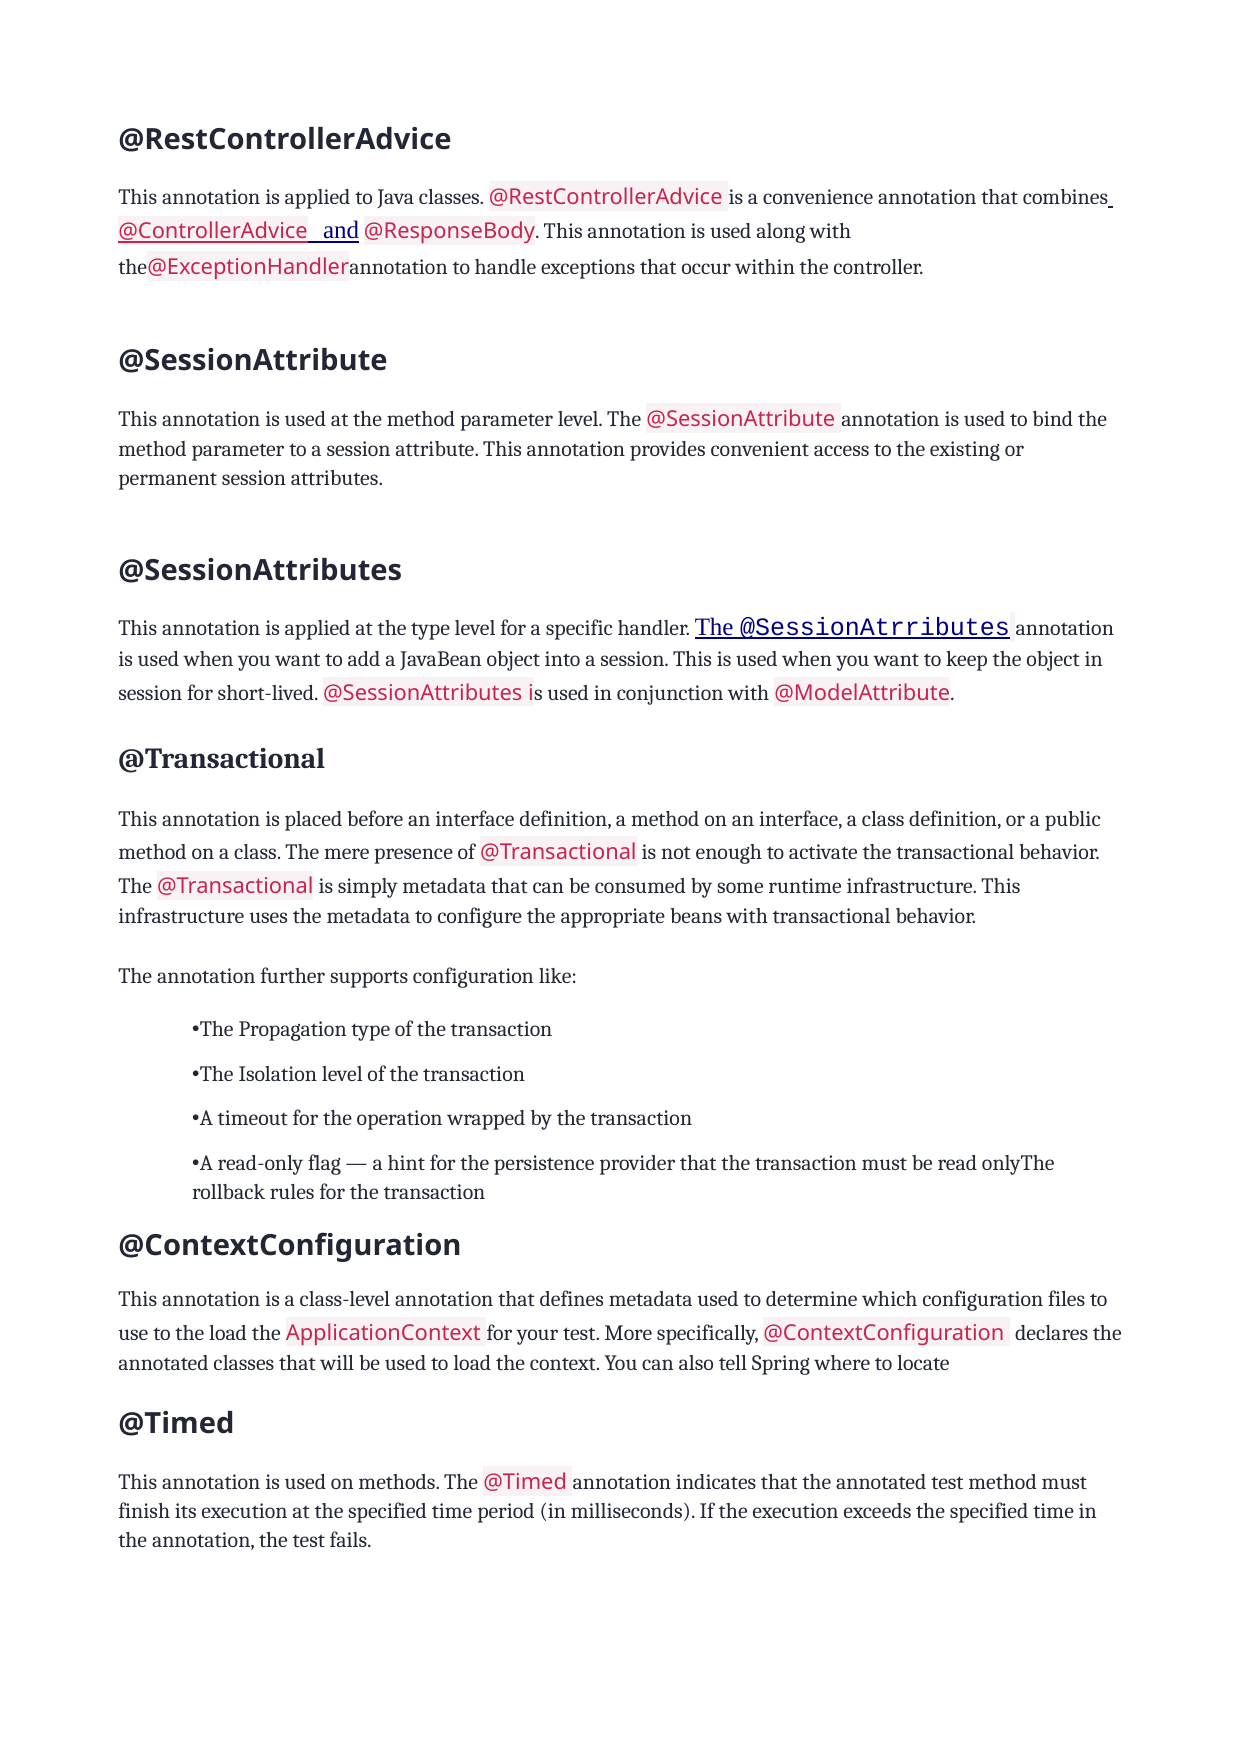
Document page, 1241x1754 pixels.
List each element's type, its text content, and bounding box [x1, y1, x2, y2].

subtitle @Transactional [118, 742, 1122, 776]
list A timeout for the operation wrapped by the transaction [118, 1106, 1122, 1131]
text This annotation is used at the method parameter level. The @SessionAttribute annotation is used to bind the method parameter to a session attribute. This annotation provides convenient access to the existing or permanent session attributes. [118, 403, 1122, 491]
text This annotation is placed before an interface definition, a method on an interface, a class definition, or a public method on a class. The mere presence of @Transactional is not enough to activate the transactional behavior. The @Transactional is simply metadata that can be consumed by some runtime infrastructure. This infrastructure uses the metadata to configure the appropriate beans with transactional behavior. [118, 807, 1122, 929]
text This annotation is used on methods. The @Timed annotation indicates that the annotated test method must finish its execution at the specified time period (in milliseconds). If the execution exceeds the specified time in the annotation, the test fails. [118, 1466, 1122, 1553]
text This annotation is applied at the type level for a specific handler. The @SessionAtrributes annotation is used when you want to add a JavaBean object into a session. This is used when you want to keep the object in session for short-lived. @SessionAttributes is used in conjunction with @ModelAttribute. [118, 612, 1122, 706]
subtitle @RestControllerAdvice [118, 118, 1122, 158]
list A read-only flag — a hint for the persistence provider that the transaction must be read onlyThe rollback rules for the transaction [118, 1150, 1122, 1204]
text This annotation is a class-level annotation that defines metadata used to determine which configuration files to use to the load the ApplicationContext for your test. More specifically, @ContextConfiguration declares the annotated classes that will be used to load the context. You can also tell Spring where to locate [118, 1287, 1122, 1375]
text This annotation is applied to Java classes. @RestControllerAdvice is a convenience annotation that combines @ControllerAdvice and @ResponseBody. This annotation is used along with the@ExceptionHandlerannotation to handle exceptions that occur within the controller. [118, 181, 1122, 281]
list The Propagation type of the transaction [118, 1017, 1122, 1042]
list The Isolation level of the transaction [118, 1061, 1122, 1086]
text The annotation further supports configuration like: [118, 964, 1122, 989]
subtitle @SessionAttributes [118, 549, 1122, 589]
subtitle @ContextConfiguration [118, 1224, 1122, 1264]
subtitle @SessionAttribute [118, 340, 1122, 379]
subtitle @Timed [118, 1403, 1122, 1442]
